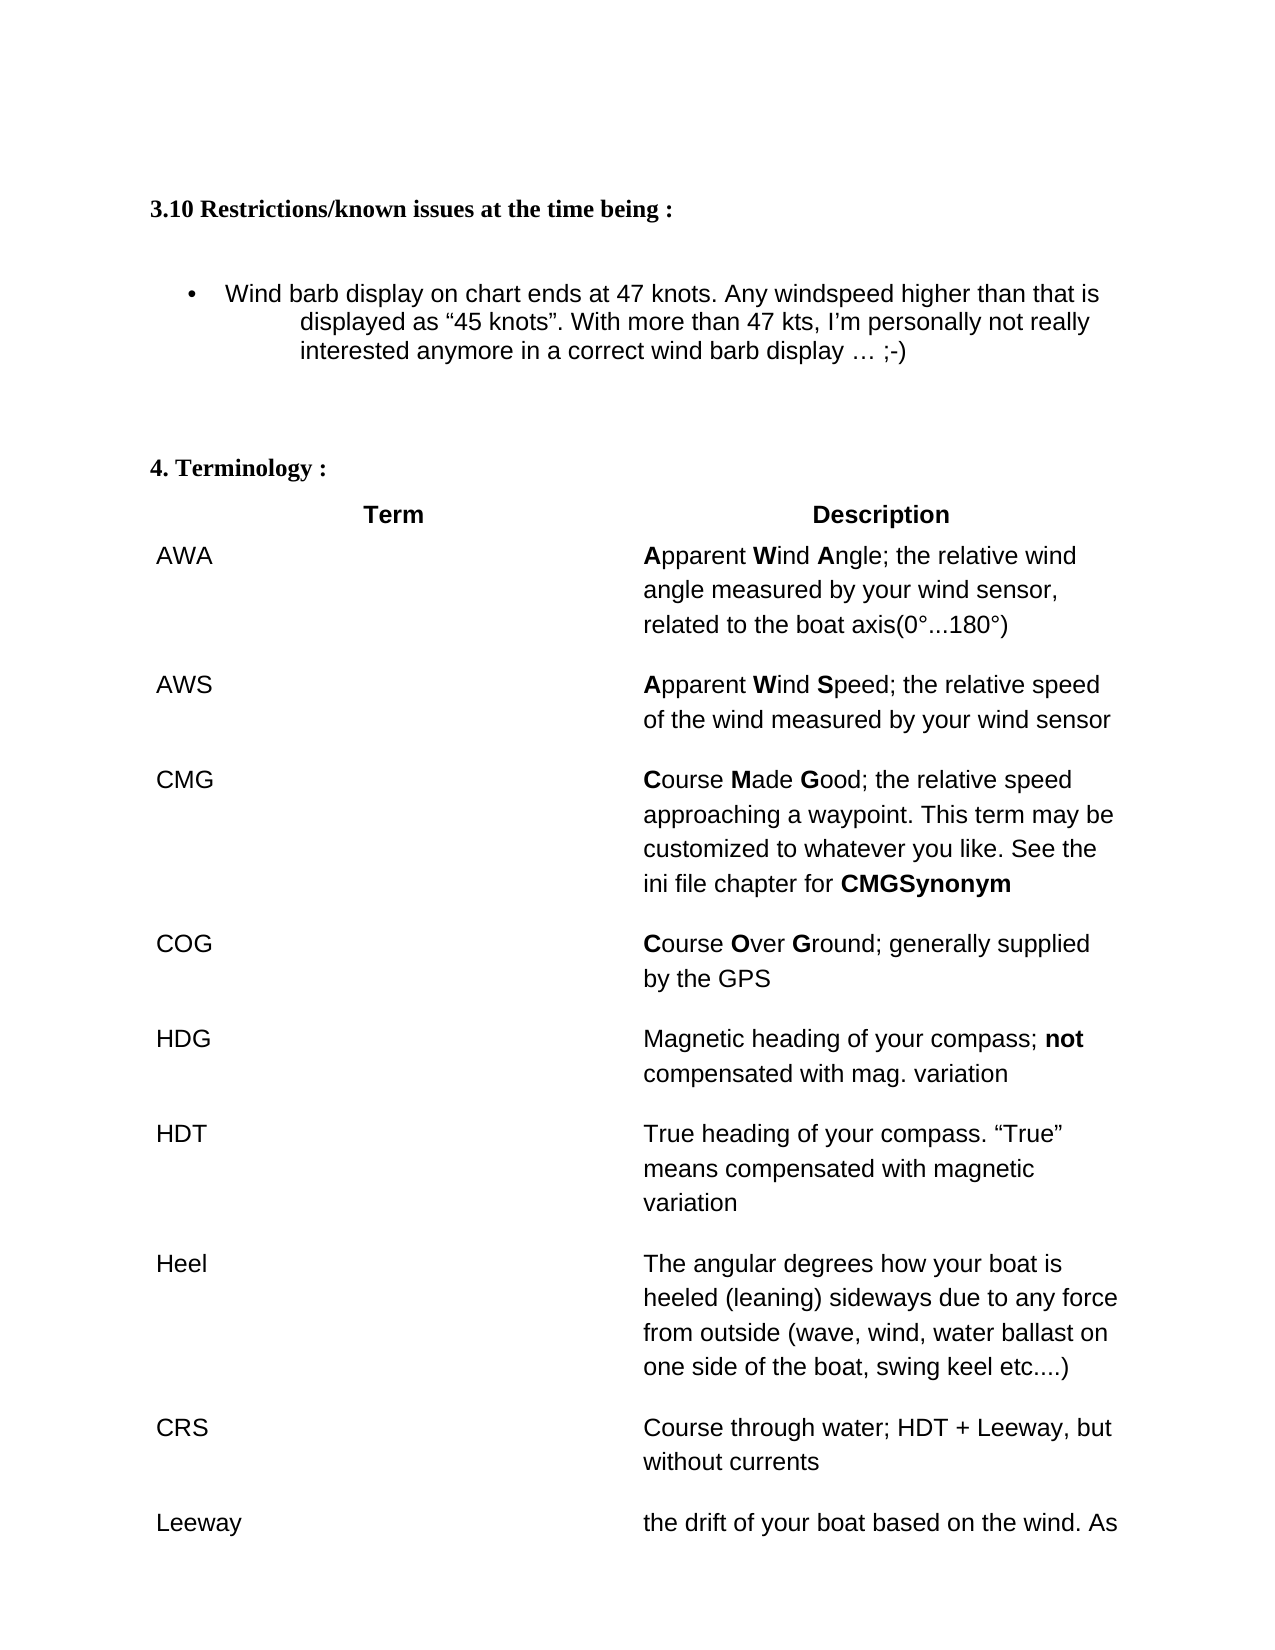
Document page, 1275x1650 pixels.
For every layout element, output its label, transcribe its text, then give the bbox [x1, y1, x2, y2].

table_cell Apparent Wind Speed; the relative speed of the wind measured by your wind sensor [638, 664, 1125, 759]
table_cell Apparent Wind Angle; the relative wind angle measured by your wind sensor, related to the boat axis(0°...180°) [638, 535, 1125, 664]
table_cell Course Made Good; the relative speed approaching a waypoint. This term may be customized to whatever you like. See the ini file chapter for CMGSynonym [638, 759, 1125, 923]
table_cell AWA [150, 535, 637, 664]
table_cell HDT [150, 1113, 637, 1243]
table_cell CRS [150, 1407, 637, 1502]
table_cell True heading of your compass. “True” means compensated with magnetic variation [638, 1113, 1125, 1243]
table_cell The angular degrees how your boat is heeled (leaning) sideways due to any force from outside (wave, wind, water ballast on one side of the boat, swing keel etc....) [638, 1243, 1125, 1407]
table_cell Heel [150, 1243, 637, 1407]
table_cell Leeway [150, 1502, 637, 1562]
table_cell Magnetic heading of your compass; not compensated with mag. variation [638, 1018, 1125, 1113]
table_header Description [638, 495, 1125, 535]
table_cell CMG [150, 759, 637, 923]
text 4. Terminology : [150, 453, 1125, 482]
table_cell Course through water; HDT + Leeway, but without currents [638, 1407, 1125, 1502]
table_header Term [150, 495, 637, 535]
list Wind barb display on chart ends at 47 knots. Any windspeed higher than that is displayed as “45 knots”. With more than 47 kts, I’m personally not really interested anymore in a correct wind barb display … ;-) [187, 278, 1125, 365]
table_cell Course Over Ground; generally supplied by the GPS [638, 923, 1125, 1018]
table_cell HDG [150, 1018, 637, 1113]
table_cell the drift of your boat based on the wind. As [638, 1502, 1125, 1562]
table_cell COG [150, 923, 637, 1018]
table_cell AWS [150, 664, 637, 759]
text 3.10 Restrictions/known issues at the time being : [150, 194, 1125, 223]
